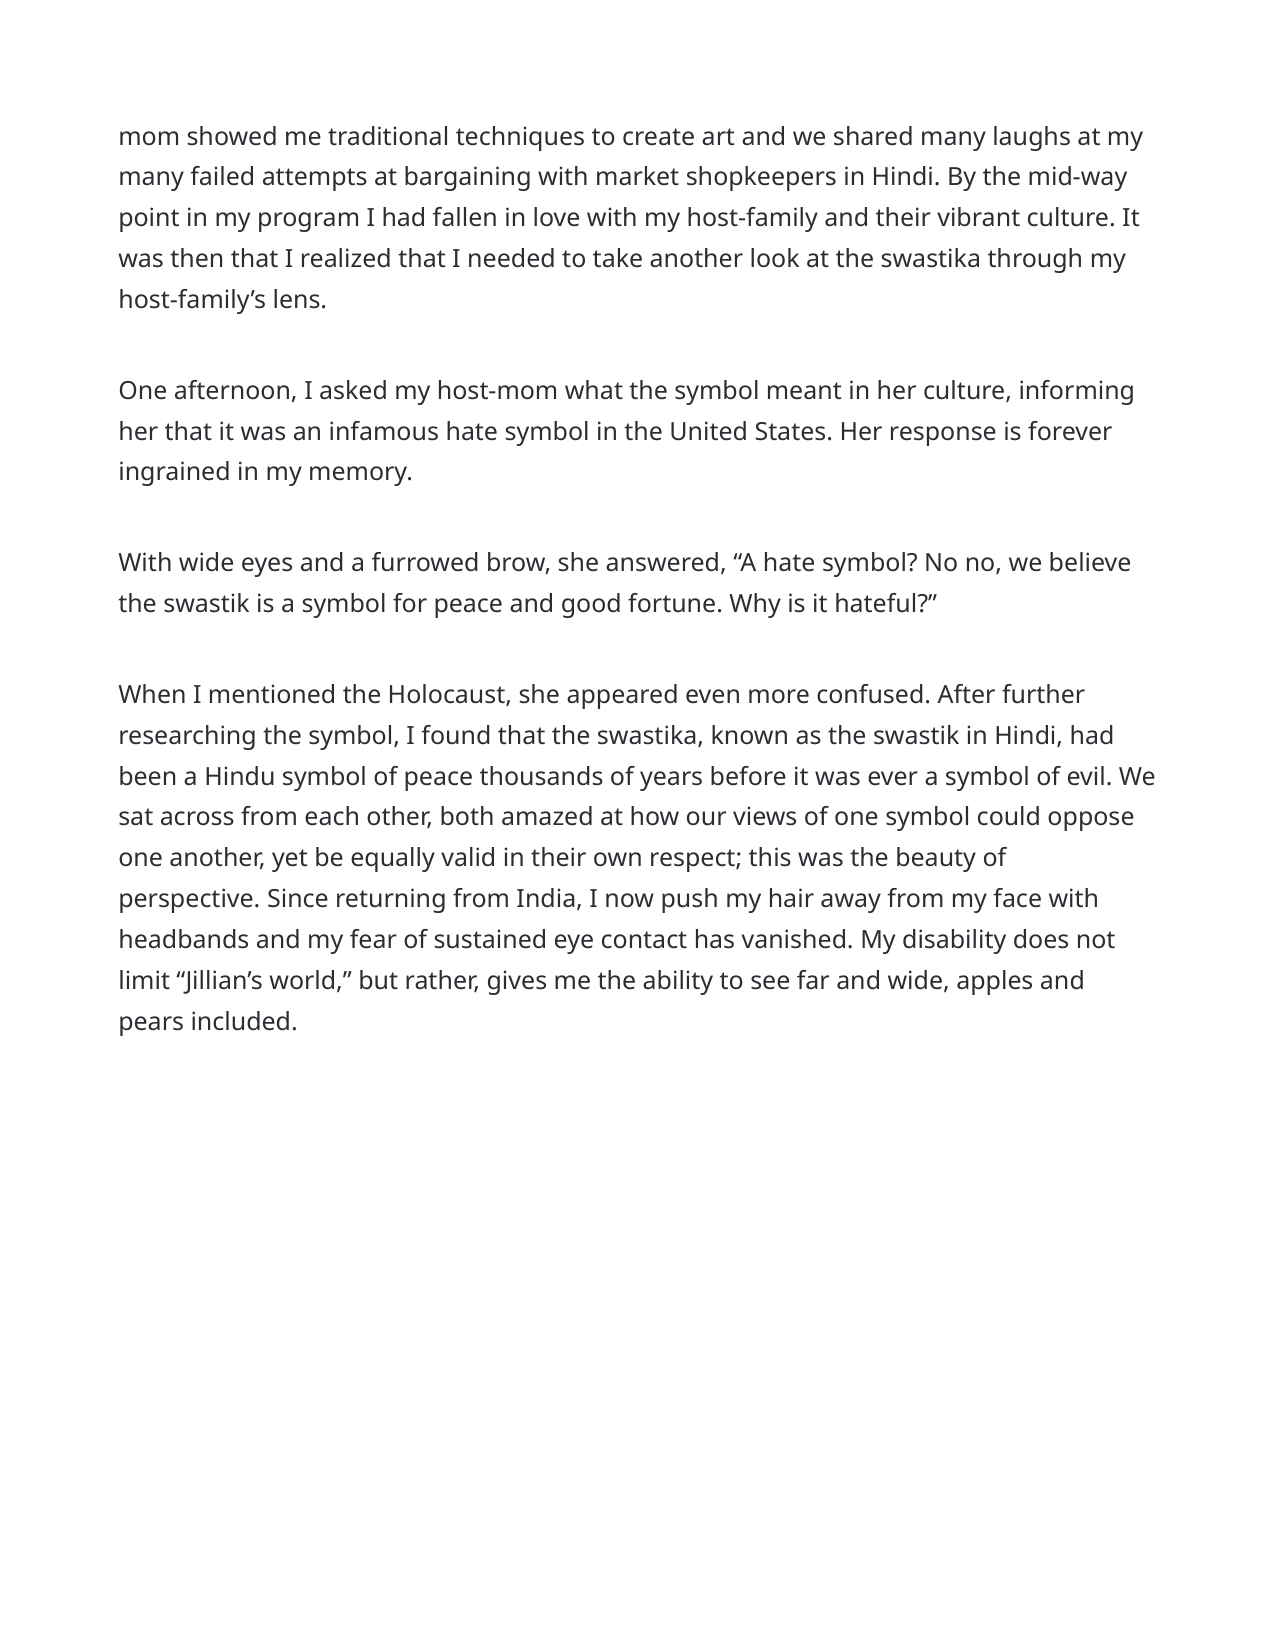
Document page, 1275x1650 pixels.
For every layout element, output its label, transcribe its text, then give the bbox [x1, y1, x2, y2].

text With wide eyes and a furrowed brow, she answered, “A hate symbol? No no, we believe the swastik is a symbol for peace and good fortune. Why is it hateful?” [118, 545, 1157, 620]
text mom showed me traditional techniques to create art and we shared many laughs at my many failed attempts at bargaining with market shopkeepers in Hindi. By the mid-way point in my program I had fallen in love with my host-family and their vibrant culture. It was then that I realized that I needed to take another look at the swastika through my host-family’s lens. [118, 118, 1157, 316]
text When I mentioned the Holocaust, she appeared even more confused. After further researching the symbol, I found that the swastika, known as the swastik in Hindi, had been a Hindu symbol of peace thousands of years before it was ever a symbol of evil. We sat across from each other, both amazed at how our views of one symbol could oppose one another, yet be equally valid in their own respect; this was the beauty of perspective. Since returning from India, I now push my hair away from my face with headbands and my fear of sustained eye contact has vanished. My disability does not limit “Jillian’s world,” but rather, gives me the ability to see far and wide, apples and pears included. [118, 676, 1157, 1037]
text One afternoon, I asked my host-mom what the symbol meant in her culture, informing her that it was an infamous hate symbol in the United States. Her response is forever ingrained in my memory. [118, 372, 1157, 488]
